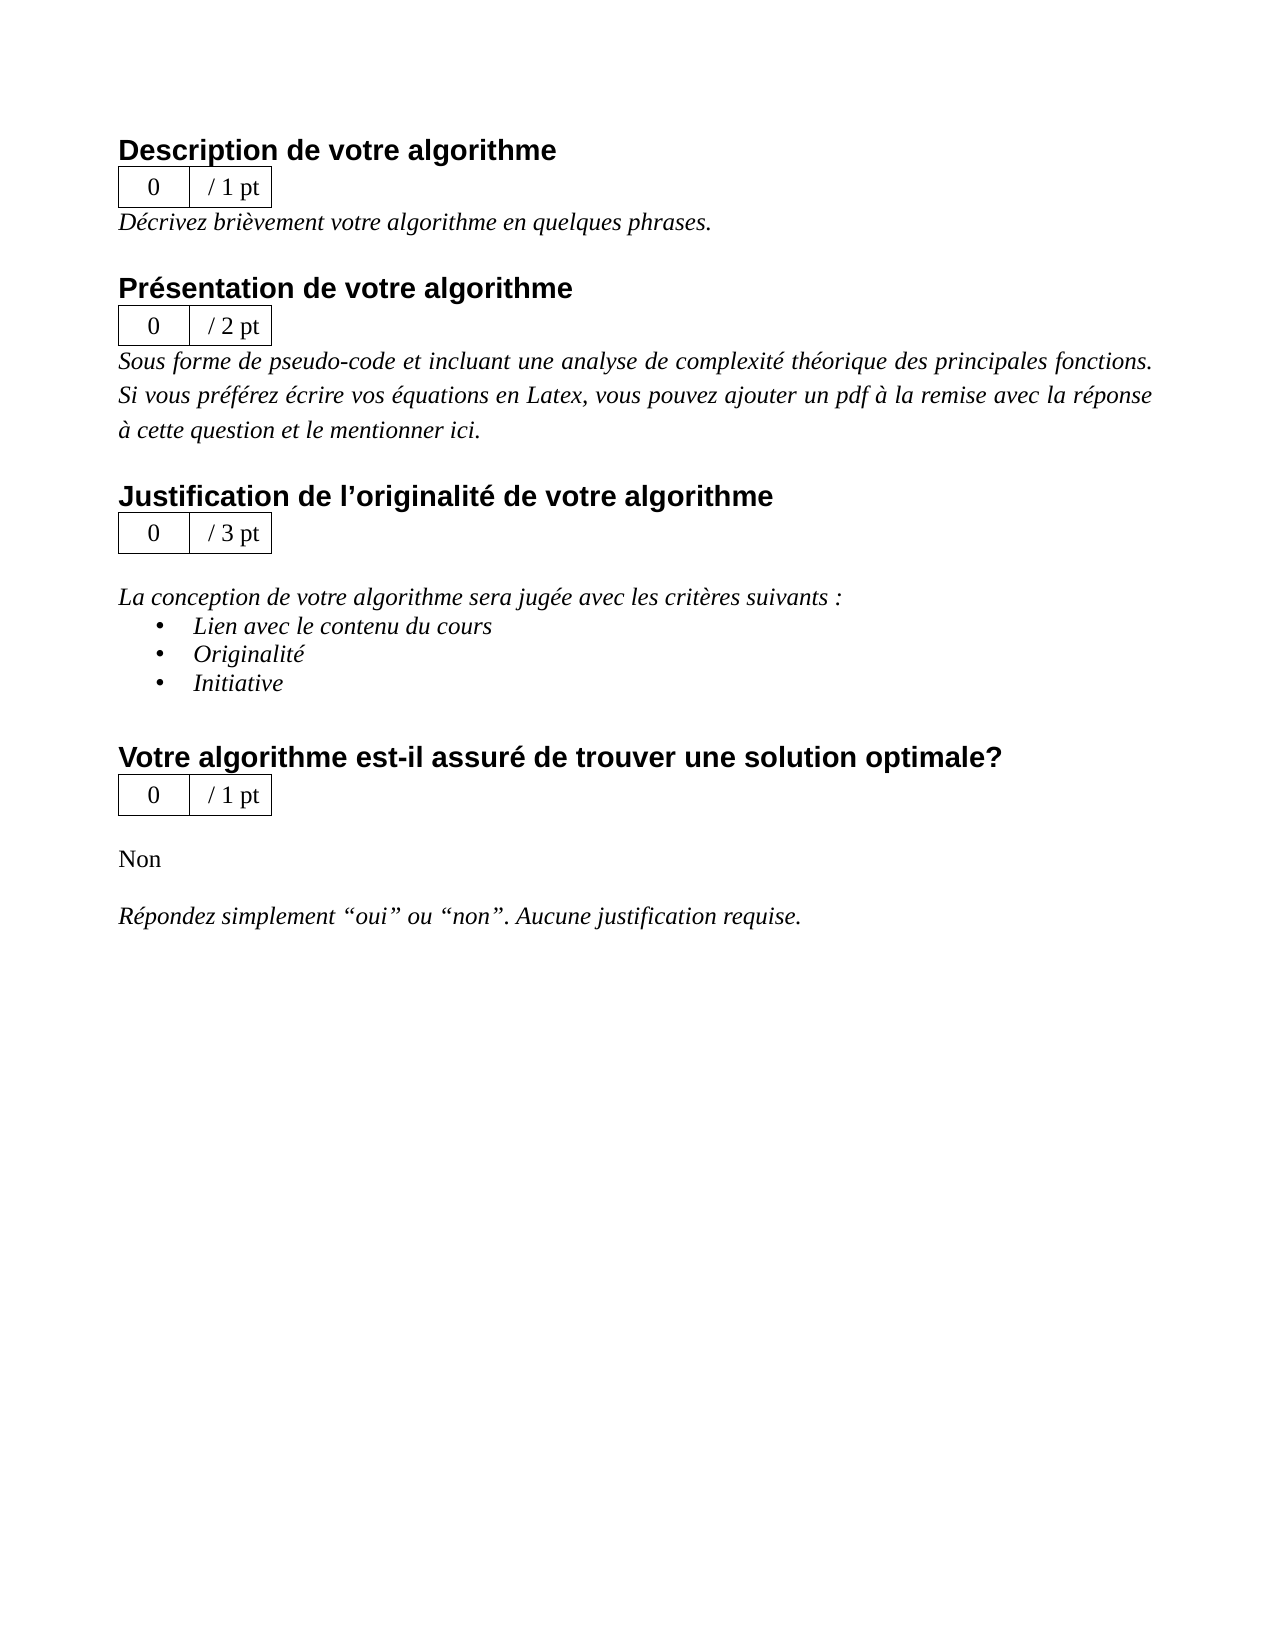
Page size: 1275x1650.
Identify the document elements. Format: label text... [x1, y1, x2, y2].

table_header / 3 pt [190, 513, 271, 553]
list Lien avec le contenu du cours [156, 611, 1157, 639]
table_header 0 [119, 775, 189, 815]
table_header / 1 pt [190, 775, 271, 815]
text La conception de votre algorithme sera jugée avec les critères suivants : [118, 582, 1157, 611]
table_header 0 [119, 513, 189, 553]
subtitle Présentation de votre algorithme [118, 271, 1157, 305]
table_header 0 [119, 167, 189, 207]
text Sous forme de pseudo-code et incluant une analyse de complexité théorique des principales fonctions. Si vous préférez écrire vos équations en Latex, vous pouvez ajouter un pdf à la remise avec la réponse à cette question et le mentionner ici. [118, 346, 1157, 444]
subtitle Votre algorithme est-il assuré de trouver une solution optimale? [118, 740, 1157, 774]
text Répondez simplement “oui” ou “non”. Aucune justification requise. [118, 901, 1157, 930]
list Initiative [156, 668, 1157, 697]
table_header / 2 pt [190, 306, 271, 345]
table_header 0 [119, 306, 189, 345]
text Non [118, 844, 1157, 873]
text Décrivez brièvement votre algorithme en quelques phrases. [118, 207, 1157, 236]
subtitle Justification de l’originalité de votre algorithme [118, 478, 1157, 512]
subtitle Description de votre algorithme [118, 133, 1157, 166]
table_header / 1 pt [190, 167, 271, 207]
list Originalité [156, 639, 1157, 668]
